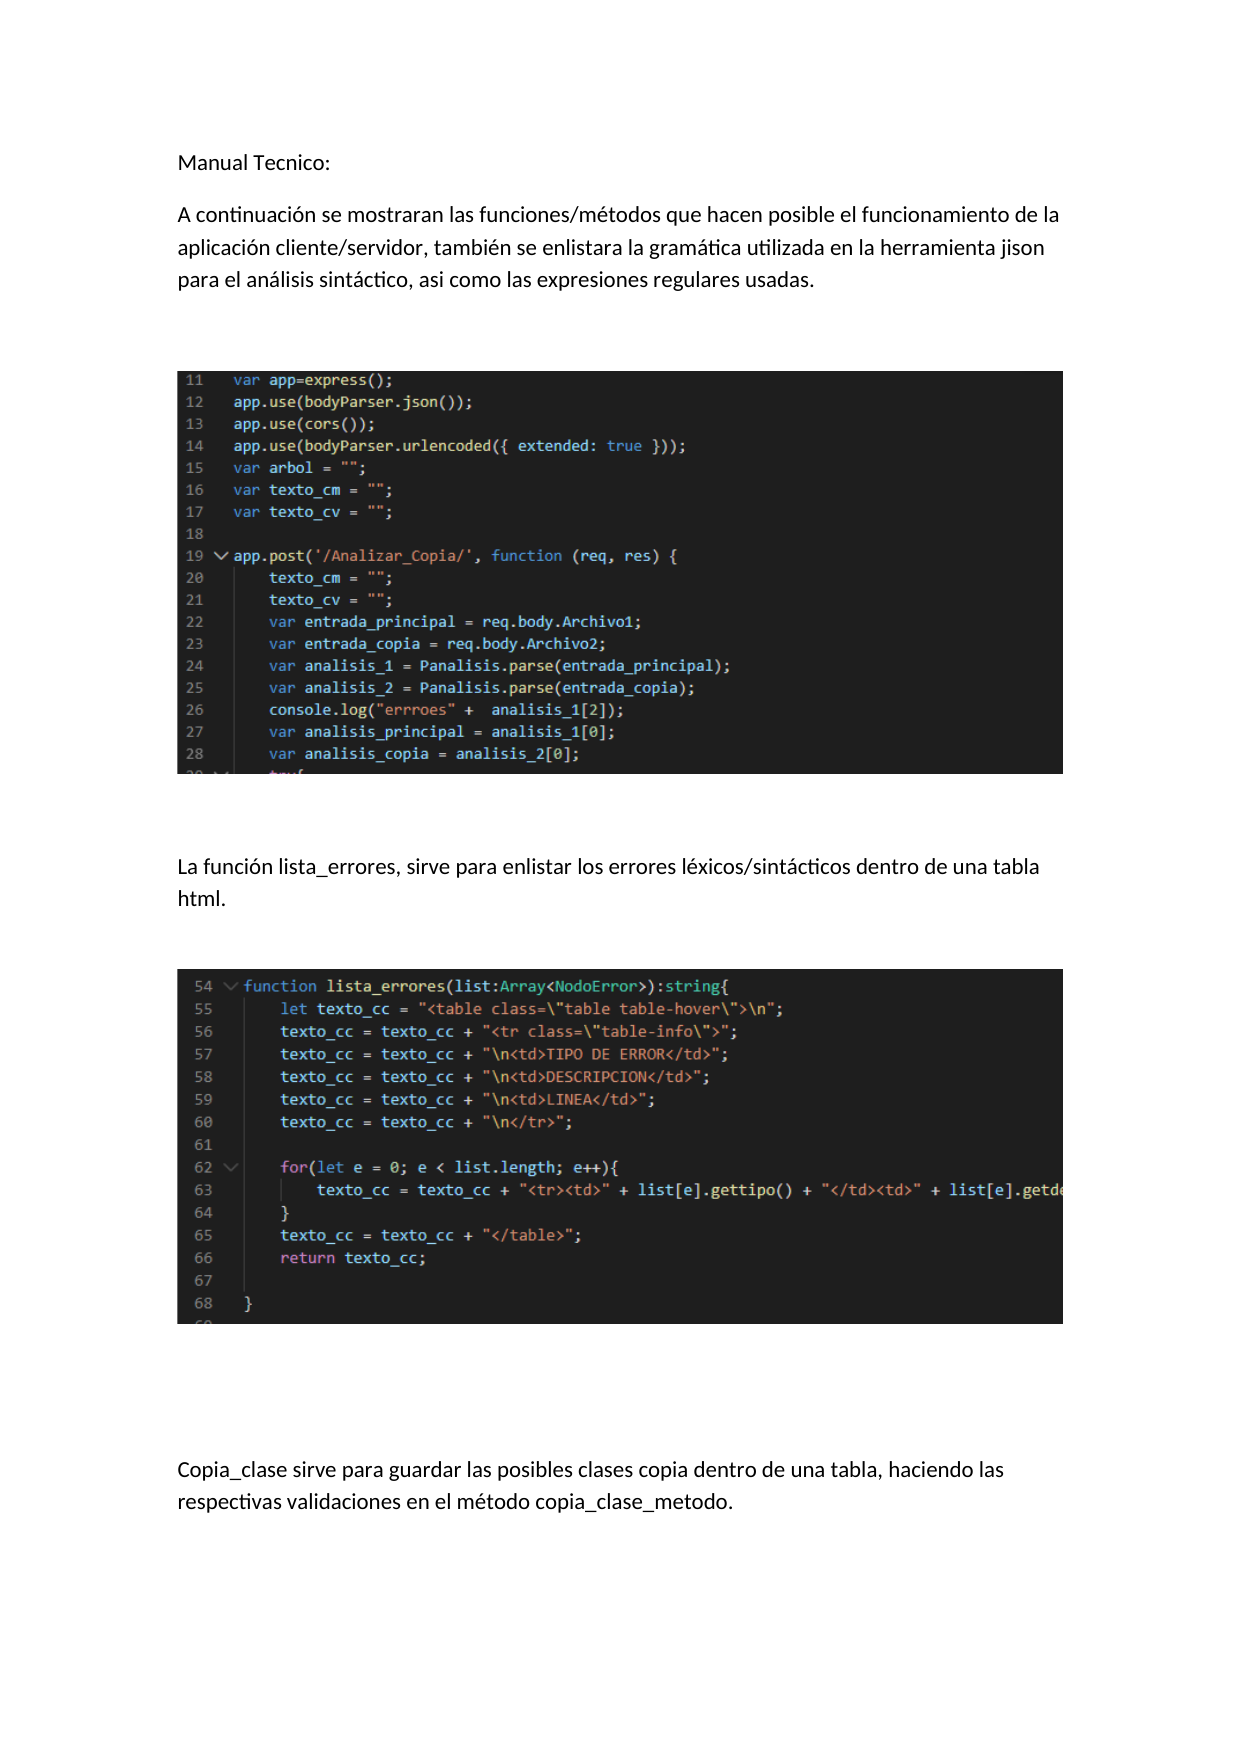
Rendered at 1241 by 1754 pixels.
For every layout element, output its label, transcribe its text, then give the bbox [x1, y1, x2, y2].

text Manual Tecnico: [177, 148, 1063, 176]
text Copia_clase sirve para guardar las posibles clases copia dentro de una tabla, haciendo las respectivas validaciones en el método copia_clase_metodo. [177, 1455, 1063, 1515]
picture [177, 371, 1063, 774]
text La función lista_errores, sirve para enlistar los errores léxicos/sintácticos dentro de una tabla html. [177, 852, 1063, 912]
picture [177, 969, 1063, 1324]
text A continuación se mostraran las funciones/métodos que hacen posible el funcionamiento de la aplicación cliente/servidor, también se enlistara la gramática utilizada en la herramienta jison para el análisis sintáctico, asi como las expresiones regulares usadas. [177, 201, 1063, 293]
